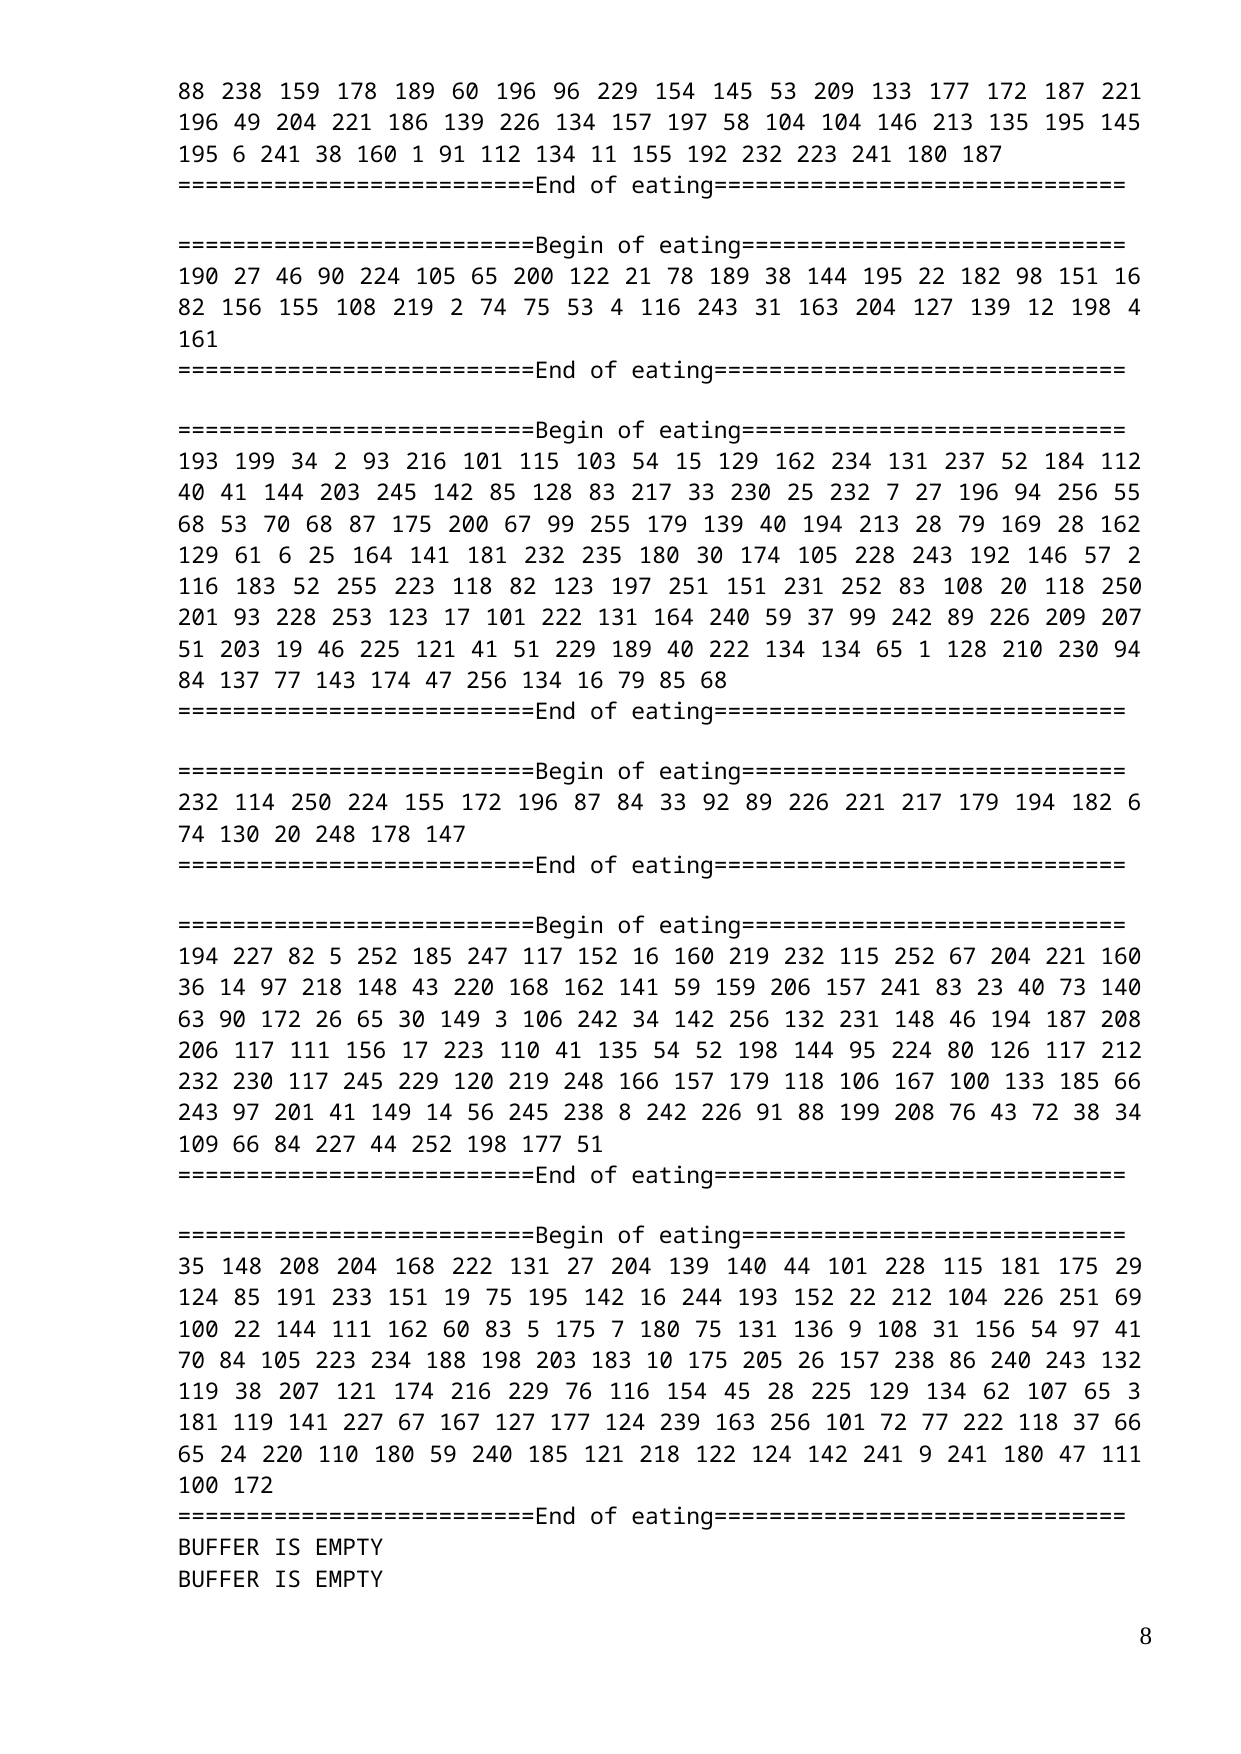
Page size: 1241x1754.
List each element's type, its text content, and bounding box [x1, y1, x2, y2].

text 190 27 46 90 224 105 65 200 122 21 78 189 38 144 195 22 182 98 151 16 82 156 155 108 219 2 74 75 53 4 116 243 31 163 204 127 139 12 198 4 161 [177, 260, 1143, 354]
text 232 114 250 224 155 172 196 87 84 33 92 89 226 221 217 179 194 182 6 74 130 20 248 178 147 [177, 786, 1143, 849]
text ==========================Begin of eating============================ [177, 1219, 1143, 1250]
text ==========================End of eating============================== [177, 695, 1143, 726]
text 35 148 208 204 168 222 131 27 204 139 140 44 101 228 115 181 175 29 124 85 191 233 151 19 75 195 142 16 244 193 152 22 212 104 226 251 69 100 22 144 111 162 60 83 5 175 7 180 75 131 136 9 108 31 156 54 97 41 70 84 105 223 234 188 198 203 183 10 175 205 26 157 238 86 240 243 132 119 38 207 121 174 216 229 76 116 154 45 28 225 129 134 62 107 65 3 181 119 141 227 67 167 127 177 124 239 163 256 101 72 77 222 118 37 66 65 24 220 110 180 59 240 185 121 218 122 124 142 241 9 241 180 47 111 100 172 [177, 1250, 1143, 1500]
text ==========================End of eating============================== [177, 849, 1143, 880]
text BUFFER IS EMPTY [177, 1531, 1143, 1562]
text BUFFER IS EMPTY [177, 1562, 1143, 1594]
text ==========================End of eating============================== [177, 354, 1143, 385]
text ==========================Begin of eating============================ [177, 909, 1143, 940]
text 88 238 159 178 189 60 196 96 229 154 145 53 209 133 177 172 187 221 196 49 204 221 186 139 226 134 157 197 58 104 104 146 213 135 195 145 195 6 241 38 160 1 91 112 134 11 155 192 232 223 241 180 187 [177, 75, 1143, 169]
text 194 227 82 5 252 185 247 117 152 16 160 219 232 115 252 67 204 221 160 36 14 97 218 148 43 220 168 162 141 59 159 206 157 241 83 23 40 73 140 63 90 172 26 65 30 149 3 106 242 34 142 256 132 231 148 46 194 187 208 206 117 111 156 17 223 110 41 135 54 52 198 144 95 224 80 126 117 212 232 230 117 245 229 120 219 248 166 157 179 118 106 167 100 133 185 66 243 97 201 41 149 14 56 245 238 8 242 226 91 88 199 208 76 43 72 38 34 109 66 84 227 44 252 198 177 51 [177, 940, 1143, 1159]
text ==========================End of eating============================== [177, 1500, 1143, 1531]
text ==========================Begin of eating============================ [177, 414, 1143, 445]
text ==========================End of eating============================== [177, 169, 1143, 200]
text 193 199 34 2 93 216 101 115 103 54 15 129 162 234 131 237 52 184 112 40 41 144 203 245 142 85 128 83 217 33 230 25 232 7 27 196 94 256 55 68 53 70 68 87 175 200 67 99 255 179 139 40 194 213 28 79 169 28 162 129 61 6 25 164 141 181 232 235 180 30 174 105 228 243 192 146 57 2 116 183 52 255 223 118 82 123 197 251 151 231 252 83 108 20 118 250 201 93 228 253 123 17 101 222 131 164 240 59 37 99 242 89 226 209 207 51 203 19 46 225 121 41 51 229 189 40 222 134 134 65 1 128 210 230 94 84 137 77 143 174 47 256 134 16 79 85 68 [177, 445, 1143, 695]
text ==========================End of eating============================== [177, 1159, 1143, 1190]
text ==========================Begin of eating============================ [177, 755, 1143, 786]
text ==========================Begin of eating============================ [177, 229, 1143, 260]
